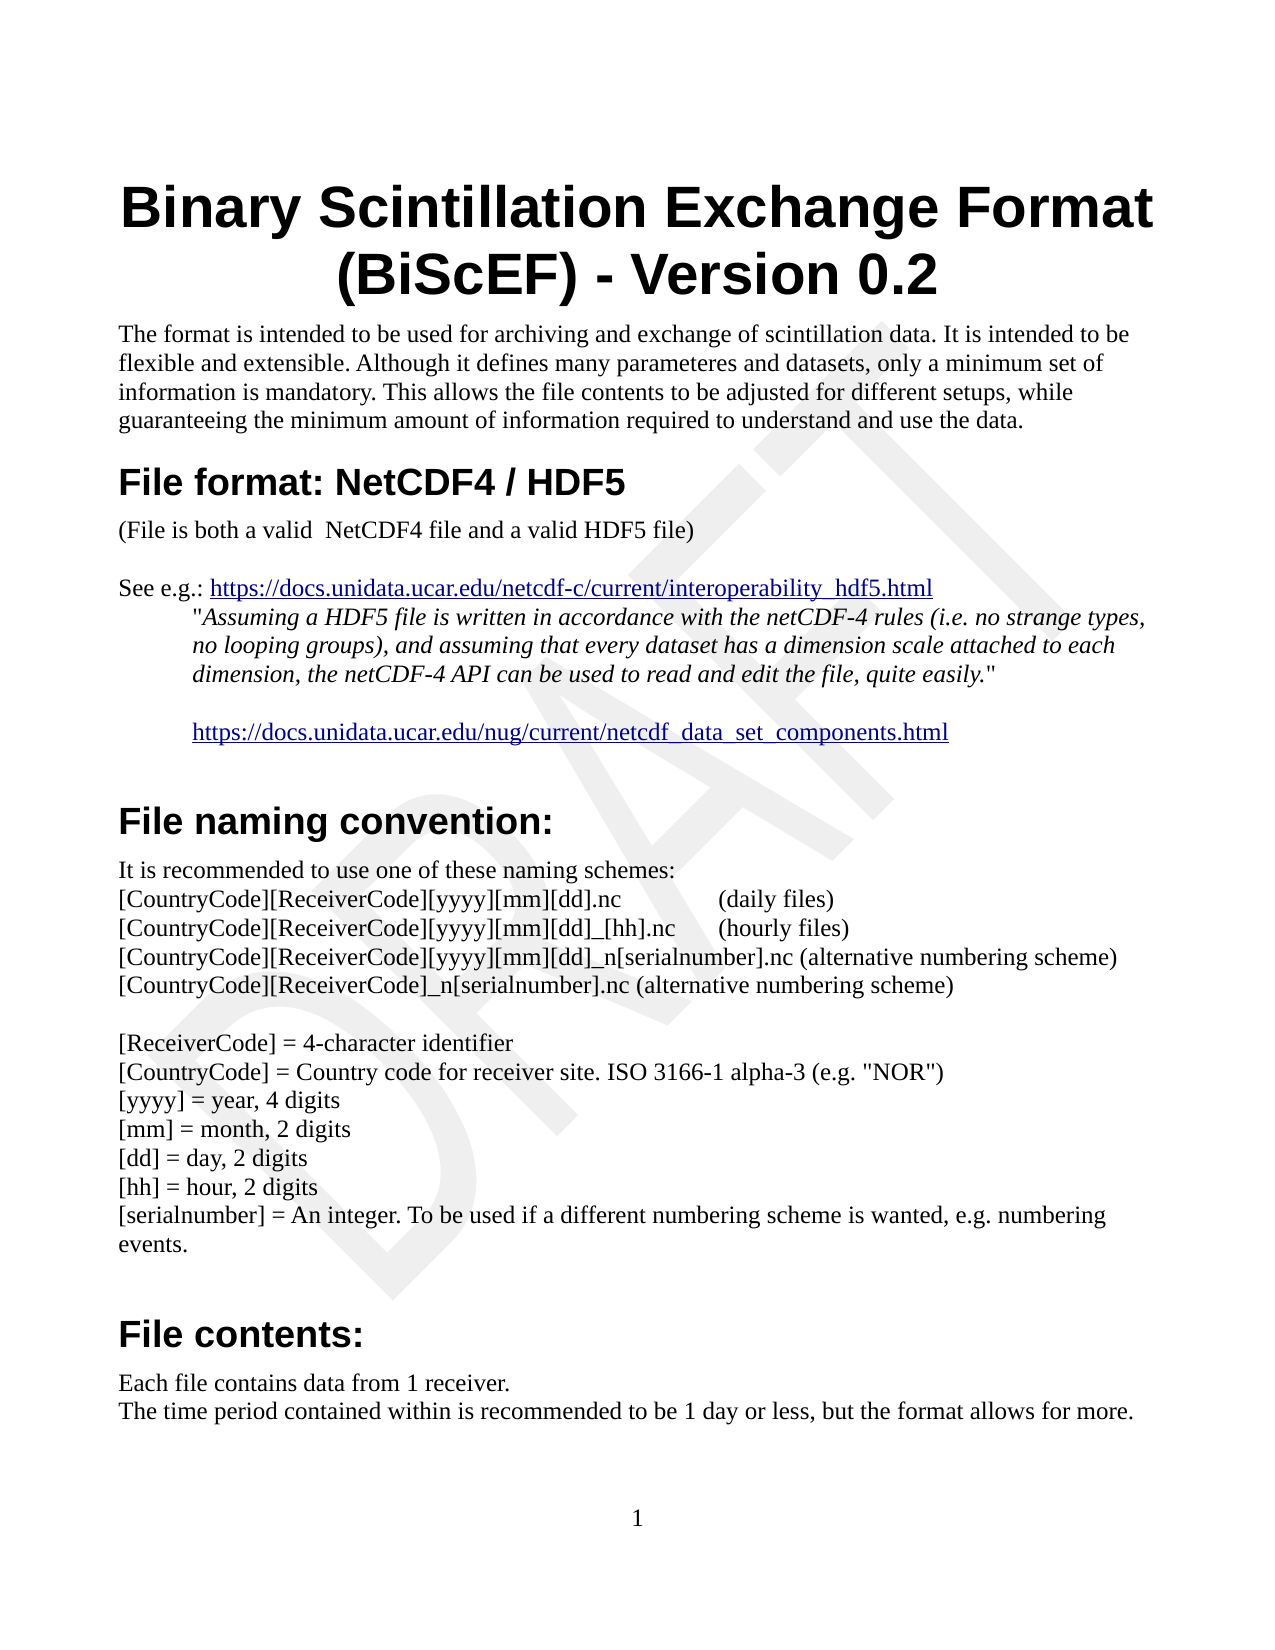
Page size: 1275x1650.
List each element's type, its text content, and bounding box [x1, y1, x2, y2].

text [dd] = day, 2 digits [471, 1143, 1157, 1172]
text [CountryCode][ReceiverCode][yyyy][mm][dd]_[hh].nc (hourly files) [378, 913, 514, 942]
text It is recommended to use one of these naming schemes: [531, 855, 640, 884]
text (File is both a valid NetCDF4 file and a valid HDF5 file) [118, 515, 686, 544]
text "Assuming a HDF5 file is written in accordance with the netCDF-4 rules (i.e. no strange types, no looping groups), and assuming that every dataset has a dimension scale attached to each dimension, the netCDF-4 API can be used to read and edit the file, quite easily." [192, 602, 739, 688]
text [dd] = day, 2 digits [118, 1143, 263, 1172]
subtitle File naming convention: [708, 808, 800, 843]
text [serialnumber] = An integer. To be used if a different numbering scheme is wanted, e.g. numbering events. [336, 1200, 434, 1251]
text [hh] = hour, 2 digits [118, 1172, 284, 1200]
text It is recommended to use one of these naming schemes: [672, 855, 1157, 884]
text "Assuming a HDF5 file is written in accordance with the netCDF-4 rules (i.e. no strange types, no looping groups), and assuming that every dataset has a dimension scale attached to each dimension, the netCDF-4 API can be used to read and edit the file, quite easily." [699, 602, 836, 671]
text [dd] = day, 2 digits [279, 1143, 440, 1172]
text [ReceiverCode] = 4-character identifier [391, 1028, 476, 1057]
text [serialnumber] = An integer. To be used if a different numbering scheme is wanted, e.g. numbering events. [118, 1200, 349, 1258]
text [CountryCode][ReceiverCode][yyyy][mm][dd]_[hh].nc (hourly files) [693, 913, 1157, 942]
text "Assuming a HDF5 file is written in accordance with the netCDF-4 rules (i.e. no strange types, no looping groups), and assuming that every dataset has a dimension scale attached to each dimension, the netCDF-4 API can be used to read and edit the file, quite easily." [808, 602, 1157, 688]
text [yyyy] = year, 4 digits [550, 1085, 1157, 1114]
text [CountryCode] = Country code for receiver site. ISO 3166-1 alpha-3 (e.g. "NOR") [118, 1057, 176, 1085]
text [hh] = hour, 2 digits [475, 1172, 1157, 1200]
subtitle File naming convention: [118, 799, 409, 843]
text It is recommended to use one of these naming schemes: [373, 855, 510, 884]
text (File is both a valid NetCDF4 file and a valid HDF5 file) [714, 515, 954, 544]
title Binary Scintillation Exchange Format (BiScEF) - Version 0.2 [118, 173, 1157, 307]
text [CountryCode][ReceiverCode][yyyy][mm][dd]_n[serialnumber].nc (alternative numbering scheme) [711, 942, 1157, 970]
text [ReceiverCode] = 4-character identifier [118, 1028, 173, 1057]
text [yyyy] = year, 4 digits [221, 1085, 421, 1114]
text See e.g.: https://docs.unidata.ucar.edu/netcdf-c/current/interoperability_hdf5.html [1028, 573, 1157, 602]
text Each file contains data from 1 receiver. [118, 1368, 1157, 1396]
text [ReceiverCode] = 4-character identifier [200, 1028, 374, 1057]
subtitle File naming convention: [625, 799, 697, 843]
text [yyyy] = year, 4 digits [118, 1085, 205, 1114]
text [CountryCode][ReceiverCode][yyyy][mm][dd]_[hh].nc (hourly files) [118, 913, 361, 942]
text [CountryCode] = Country code for receiver site. ISO 3166-1 alpha-3 (e.g. "NOR") [419, 1057, 504, 1085]
text [CountryCode][ReceiverCode][yyyy][mm][dd].nc (daily files) [361, 884, 515, 913]
subtitle [914, 459, 1157, 503]
text [mm] = month, 2 digits [250, 1114, 435, 1143]
text [CountryCode] = Country code for receiver site. ISO 3166-1 alpha-3 (e.g. "NOR") [522, 1057, 1157, 1085]
text The format is intended to be used for archiving and exchange of scintillation data. It is intended to be flexible and extensible. Although it defines many parameteres and datasets, only a minimum set of information is mandatory. This allows the file contents to be adjusted for different setups, while guaranteeing the minimum amount of information required to understand and use the data. [118, 319, 1157, 434]
text [CountryCode][ReceiverCode]_n[serialnumber].nc (alternative numbering scheme) [492, 970, 603, 999]
text [CountryCode][ReceiverCode][yyyy][mm][dd].nc (daily files) [676, 884, 1157, 913]
text [mm] = month, 2 digits [459, 1114, 1157, 1143]
text [CountryCode][ReceiverCode][yyyy][mm][dd]_n[serialnumber].nc (alternative numbering scheme) [550, 942, 690, 970]
text [yyyy] = year, 4 digits [441, 1085, 533, 1114]
text [CountryCode][ReceiverCode][yyyy][mm][dd].nc (daily files) [118, 884, 332, 913]
text [CountryCode][ReceiverCode][yyyy][mm][dd]_[hh].nc (hourly files) [543, 913, 674, 942]
text See e.g.: https://docs.unidata.ucar.edu/netcdf-c/current/interoperability_hdf5.html [118, 573, 653, 602]
text See e.g.: https://docs.unidata.ucar.edu/netcdf-c/current/interoperability_hdf5.html [677, 573, 1012, 602]
text The time period contained within is recommended to be 1 day or less, but the format allows for more. [118, 1396, 1157, 1425]
text [CountryCode][ReceiverCode][yyyy][mm][dd].nc (daily files) [546, 884, 657, 913]
subtitle File naming convention: [415, 831, 475, 843]
text It is recommended to use one of these naming schemes: [118, 855, 346, 884]
subtitle File naming convention: [788, 799, 1157, 843]
text [CountryCode][ReceiverCode]_n[serialnumber].nc (alternative numbering scheme) [619, 970, 1157, 999]
text [ReceiverCode] = 4-character identifier [493, 1028, 1157, 1057]
subtitle File naming convention: [465, 799, 616, 843]
subtitle File contents: [118, 1312, 1157, 1355]
text [CountryCode] = Country code for receiver site. ISO 3166-1 alpha-3 (e.g. "NOR") [196, 1057, 401, 1085]
text [mm] = month, 2 digits [118, 1114, 234, 1143]
text https://docs.unidata.ucar.edu/nug/current/netcdf_data_set_components.html [650, 717, 793, 742]
text [hh] = hour, 2 digits [308, 1172, 440, 1200]
subtitle File format: NetCDF4 / HDF5 [118, 459, 913, 503]
text [CountryCode][ReceiverCode][yyyy][mm][dd]_n[serialnumber].nc (alternative numbering scheme) [407, 942, 493, 970]
text [serialnumber] = An integer. To be used if a different numbering scheme is wanted, e.g. numbering events. [437, 1200, 1157, 1258]
text https://docs.unidata.ucar.edu/nug/current/netcdf_data_set_components.html [192, 717, 557, 742]
text (File is both a valid NetCDF4 file and a valid HDF5 file) [970, 515, 1157, 544]
text [CountryCode][ReceiverCode][yyyy][mm][dd]_n[serialnumber].nc (alternative numbering scheme) [118, 942, 389, 970]
text [CountryCode][ReceiverCode]_n[serialnumber].nc (alternative numbering scheme) [118, 970, 418, 999]
text https://docs.unidata.ucar.edu/nug/current/netcdf_data_set_components.html [814, 717, 1157, 745]
